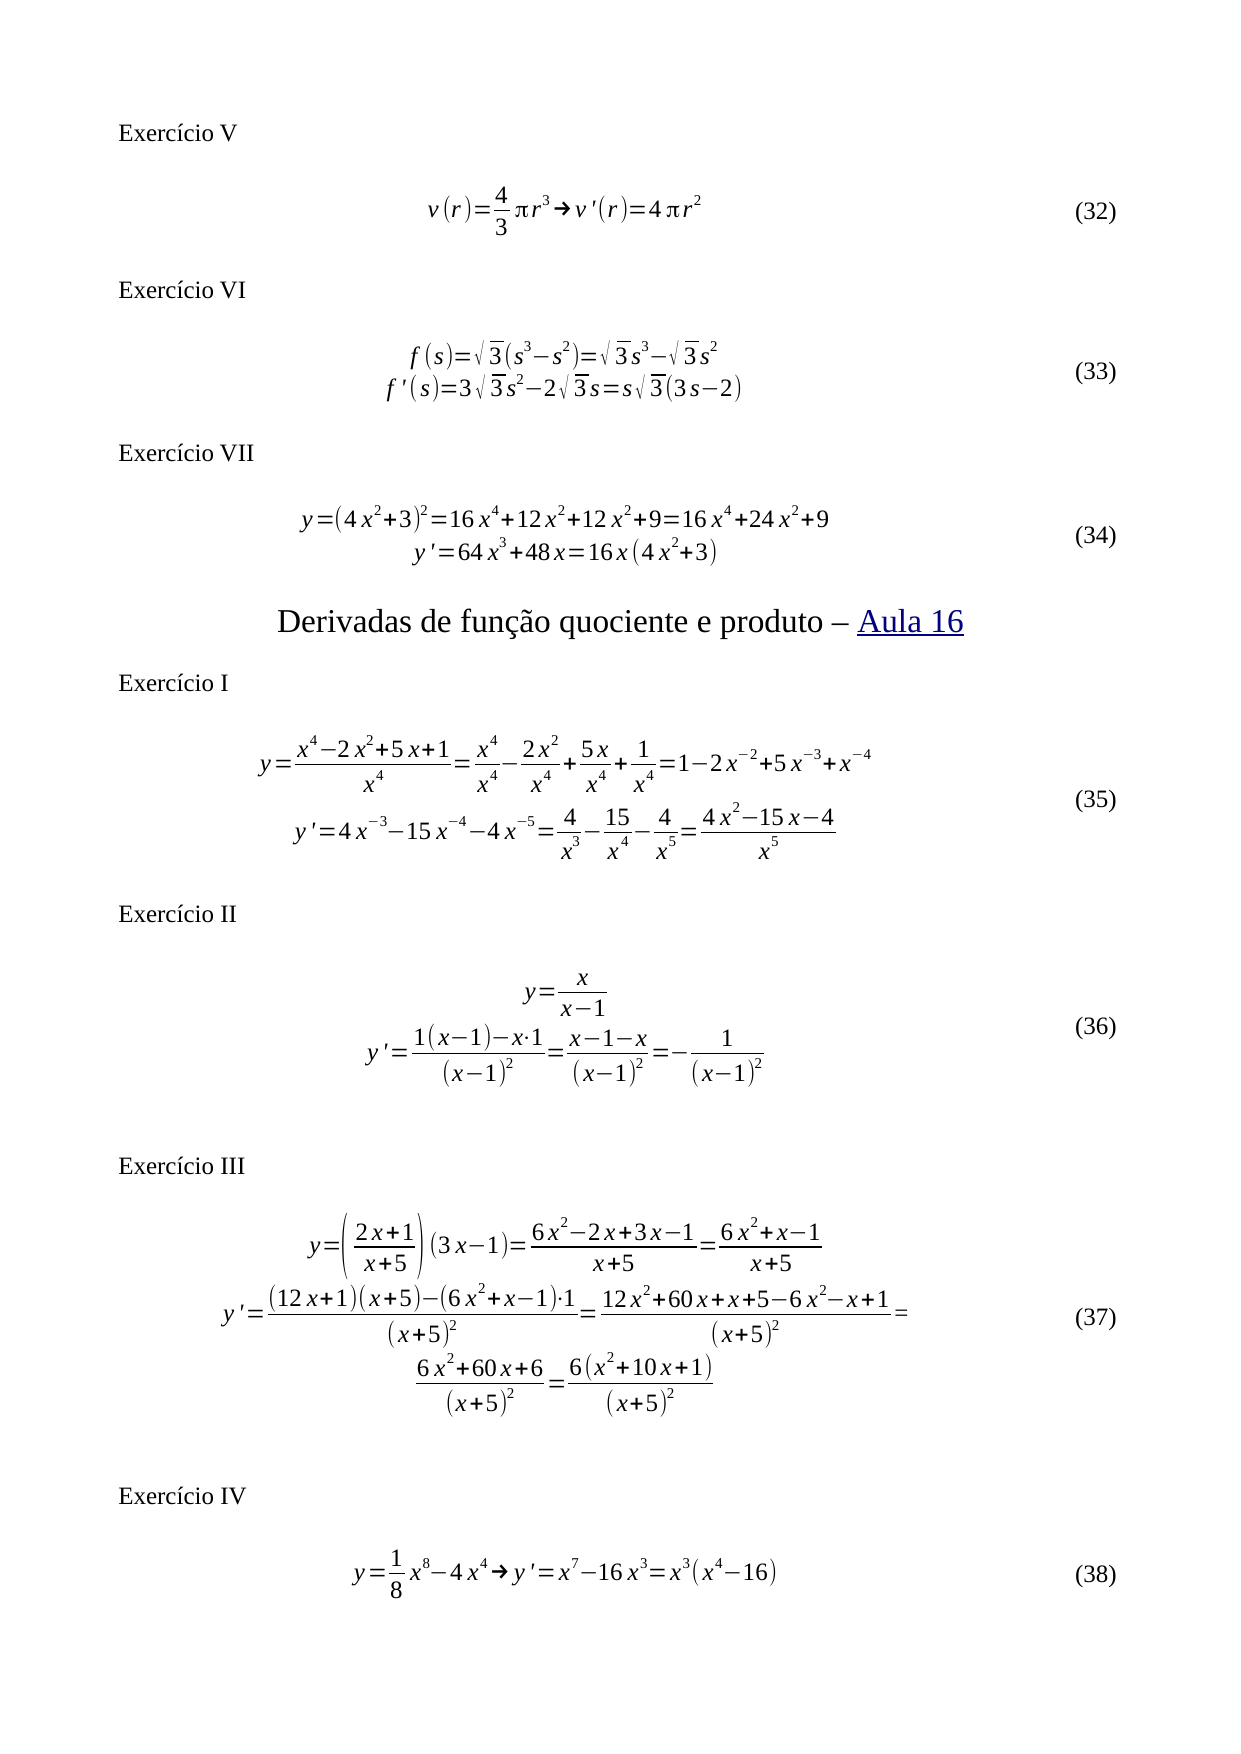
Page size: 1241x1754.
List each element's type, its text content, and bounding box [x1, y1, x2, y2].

table_header (34) [1010, 496, 1122, 573]
table_header (38) [1010, 1539, 1122, 1609]
text Derivadas de função quociente e produto – Aula 16 [118, 601, 1122, 640]
text Exercício V [118, 118, 1122, 147]
table_header [118, 957, 1010, 1093]
text Exercício I [118, 668, 1122, 697]
text Exercício VI [118, 275, 1122, 304]
text Exercício VII [118, 438, 1122, 467]
table_header (37) [1010, 1208, 1122, 1424]
text Exercício III [118, 1151, 1122, 1179]
table_header (36) [1010, 957, 1122, 1093]
table_header (33) [1010, 333, 1122, 409]
table_header (35) [1010, 726, 1122, 871]
table_header [118, 333, 1010, 409]
table_header [118, 726, 1010, 871]
text Exercício IV [118, 1481, 1122, 1510]
text Exercício II [118, 899, 1122, 928]
table_header [118, 496, 1010, 573]
table_header (32) [1010, 176, 1122, 246]
table_header [118, 1539, 1010, 1609]
table_header [118, 176, 1010, 246]
table_header [118, 1208, 1010, 1424]
